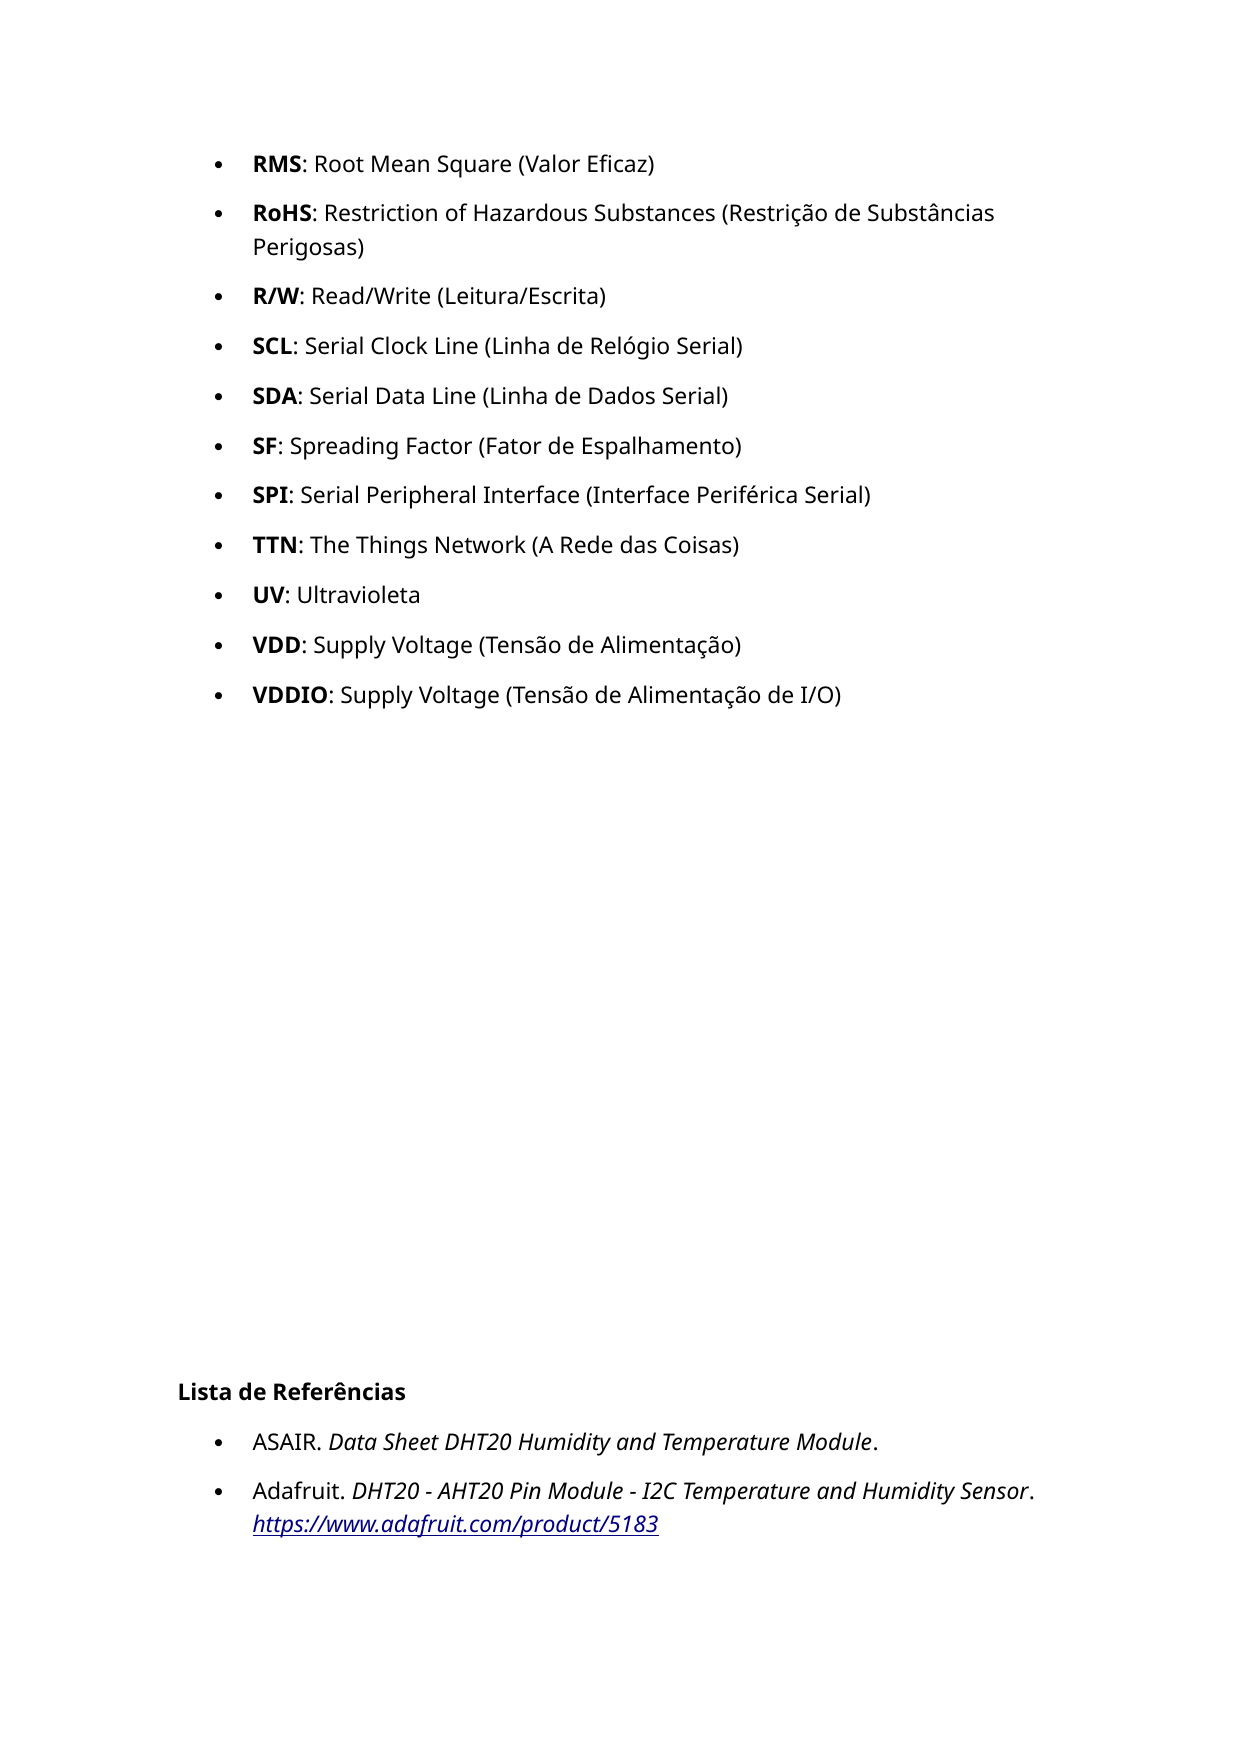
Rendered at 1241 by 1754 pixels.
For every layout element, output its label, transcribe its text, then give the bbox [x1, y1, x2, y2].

list SPI: Serial Peripheral Interface (Interface Periférica Serial) [215, 479, 1063, 511]
list SCL: Serial Clock Line (Linha de Relógio Serial) [215, 330, 1063, 361]
list RoHS: Restriction of Hazardous Substances (Restrição de Substâncias Perigosas) [215, 197, 1063, 262]
list SF: Spreading Factor (Fator de Espalhamento) [215, 430, 1063, 461]
list R/W: Read/Write (Leitura/Escrita) [215, 280, 1063, 312]
list SDA: Serial Data Line (Linha de Dados Serial) [215, 380, 1063, 411]
text Lista de Referências [177, 1376, 1063, 1407]
list Adafruit. DHT20 - AHT20 Pin Module - I2C Temperature and Humidity Sensor. https://www.adafruit.com/product/5183 [215, 1475, 1063, 1540]
list TTN: The Things Network (A Rede das Coisas) [215, 529, 1063, 561]
list ASAIR. Data Sheet DHT20 Humidity and Temperature Module. [215, 1426, 1063, 1457]
list RMS: Root Mean Square (Valor Eficaz) [215, 148, 1063, 179]
list VDDIO: Supply Voltage (Tensão de Alimentação de I/O) [215, 679, 1063, 710]
list UV: Ultravioleta [215, 579, 1063, 610]
list VDD: Supply Voltage (Tensão de Alimentação) [215, 629, 1063, 660]
